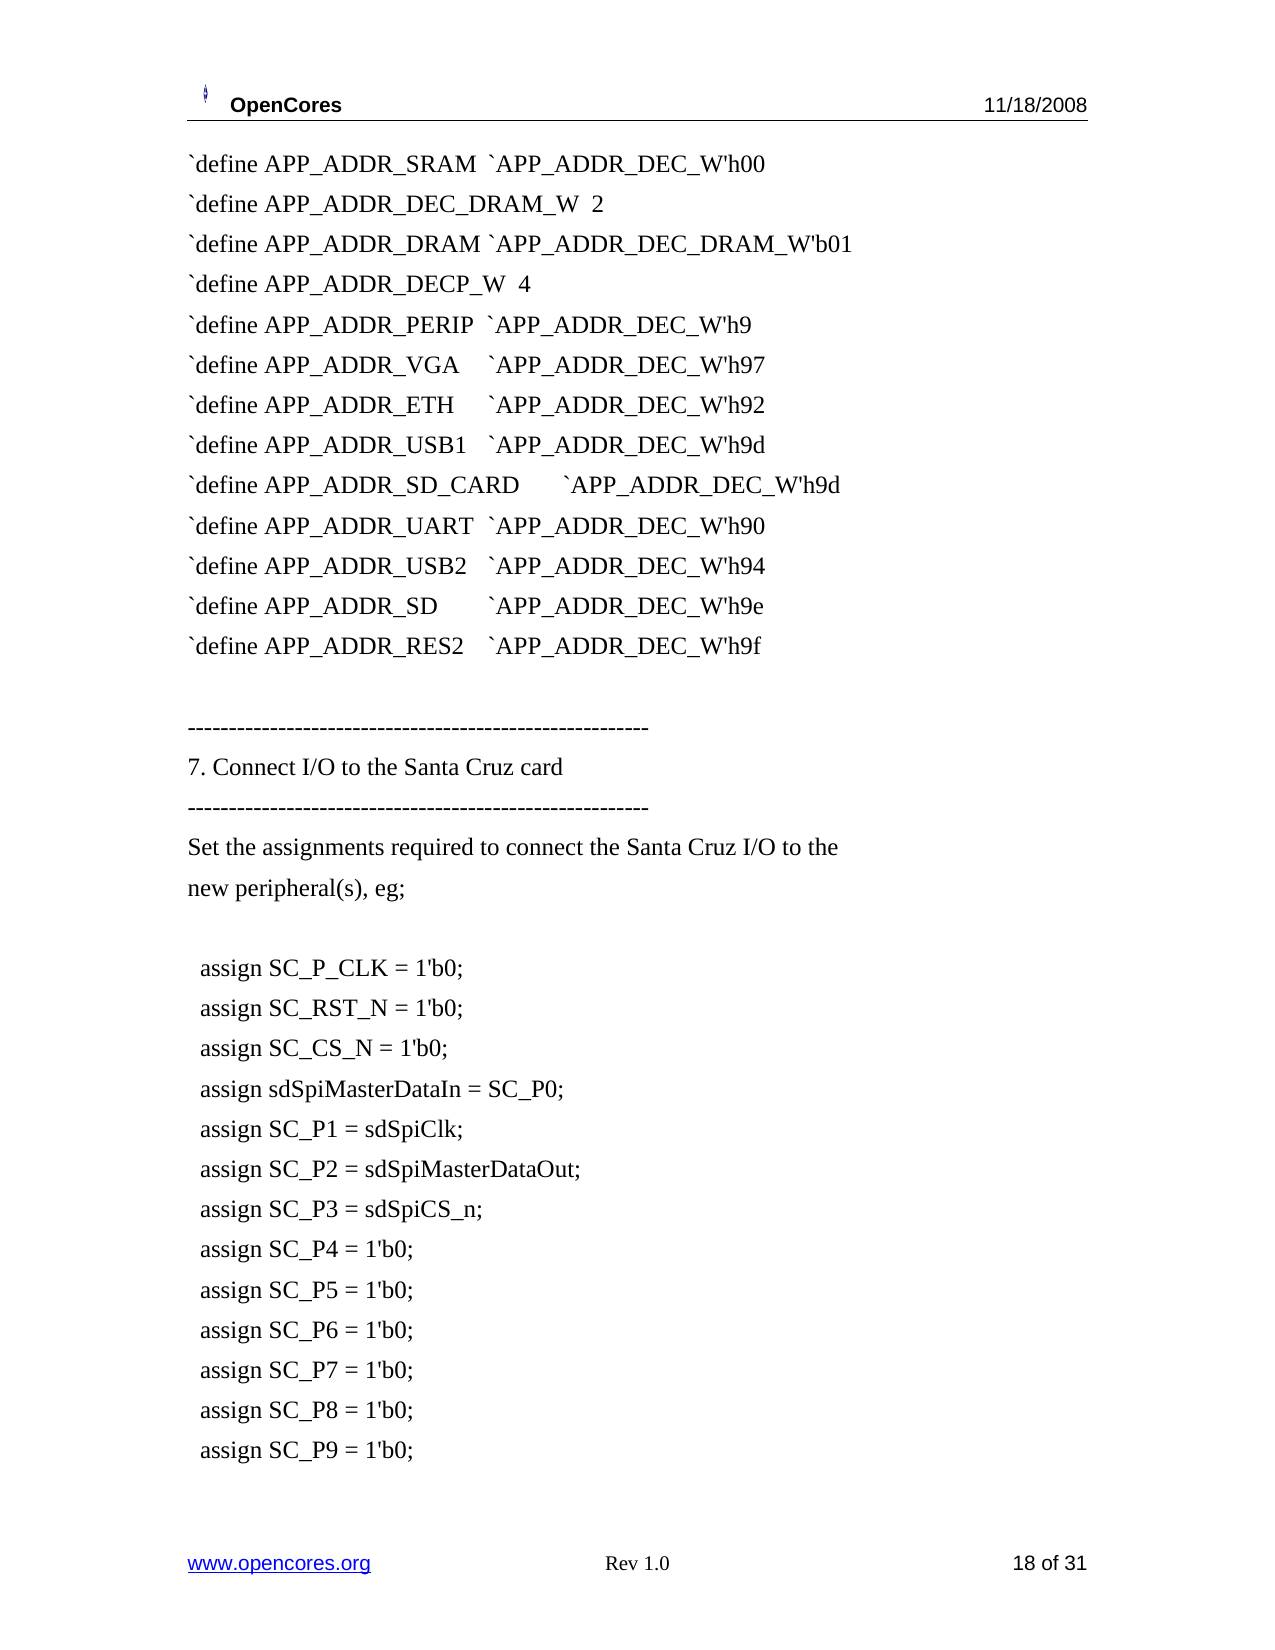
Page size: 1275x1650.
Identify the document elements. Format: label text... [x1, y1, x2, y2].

text `define APP_ADDR_SD `APP_ADDR_DEC_W'h9e [187, 592, 1088, 620]
text `define APP_ADDR_SD_CARD `APP_ADDR_DEC_W'h9d [187, 472, 1088, 499]
text assign SC_P4 = 1'b0; [187, 1236, 1088, 1263]
text `define APP_ADDR_ETH `APP_ADDR_DEC_W'h92 [187, 391, 1088, 419]
text `define APP_ADDR_DRAM `APP_ADDR_DEC_DRAM_W'b01 [187, 230, 1088, 258]
text `define APP_ADDR_UART `APP_ADDR_DEC_W'h90 [187, 512, 1088, 539]
text `define APP_ADDR_RES2 `APP_ADDR_DEC_W'h9f [187, 632, 1088, 660]
text assign SC_RST_N = 1'b0; [187, 994, 1088, 1022]
text assign SC_P8 = 1'b0; [187, 1396, 1088, 1424]
text Set the assignments required to connect the Santa Cruz I/O to the [187, 833, 1088, 861]
text `define APP_ADDR_DECP_W 4 [187, 271, 1088, 298]
text new peripheral(s), eg; [187, 874, 1088, 901]
text assign SC_CS_N = 1'b0; [187, 1034, 1088, 1062]
text assign SC_P9 = 1'b0; [187, 1437, 1088, 1464]
text assign SC_P2 = sdSpiMasterDataOut; [187, 1155, 1088, 1183]
text assign sdSpiMasterDataIn = SC_P0; [187, 1075, 1088, 1102]
text assign SC_P6 = 1'b0; [187, 1316, 1088, 1344]
text assign SC_P1 = sdSpiClk; [187, 1115, 1088, 1143]
text `define APP_ADDR_PERIP `APP_ADDR_DEC_W'h9 [187, 311, 1088, 338]
text `define APP_ADDR_USB1 `APP_ADDR_DEC_W'h9d [187, 431, 1088, 459]
text assign SC_P3 = sdSpiCS_n; [187, 1195, 1088, 1223]
text 7. Connect I/O to the Santa Cruz card [187, 753, 1088, 781]
text `define APP_ADDR_DEC_DRAM_W 2 [187, 190, 1088, 218]
text -------------------------------------------------------- [187, 713, 1088, 741]
text `define APP_ADDR_SRAM `APP_ADDR_DEC_W'h00 [187, 150, 1088, 178]
text `define APP_ADDR_USB2 `APP_ADDR_DEC_W'h94 [187, 552, 1088, 580]
text -------------------------------------------------------- [187, 793, 1088, 821]
text assign SC_P7 = 1'b0; [187, 1356, 1088, 1384]
text assign SC_P_CLK = 1'b0; [187, 954, 1088, 982]
text assign SC_P5 = 1'b0; [187, 1276, 1088, 1303]
text `define APP_ADDR_VGA `APP_ADDR_DEC_W'h97 [187, 351, 1088, 379]
